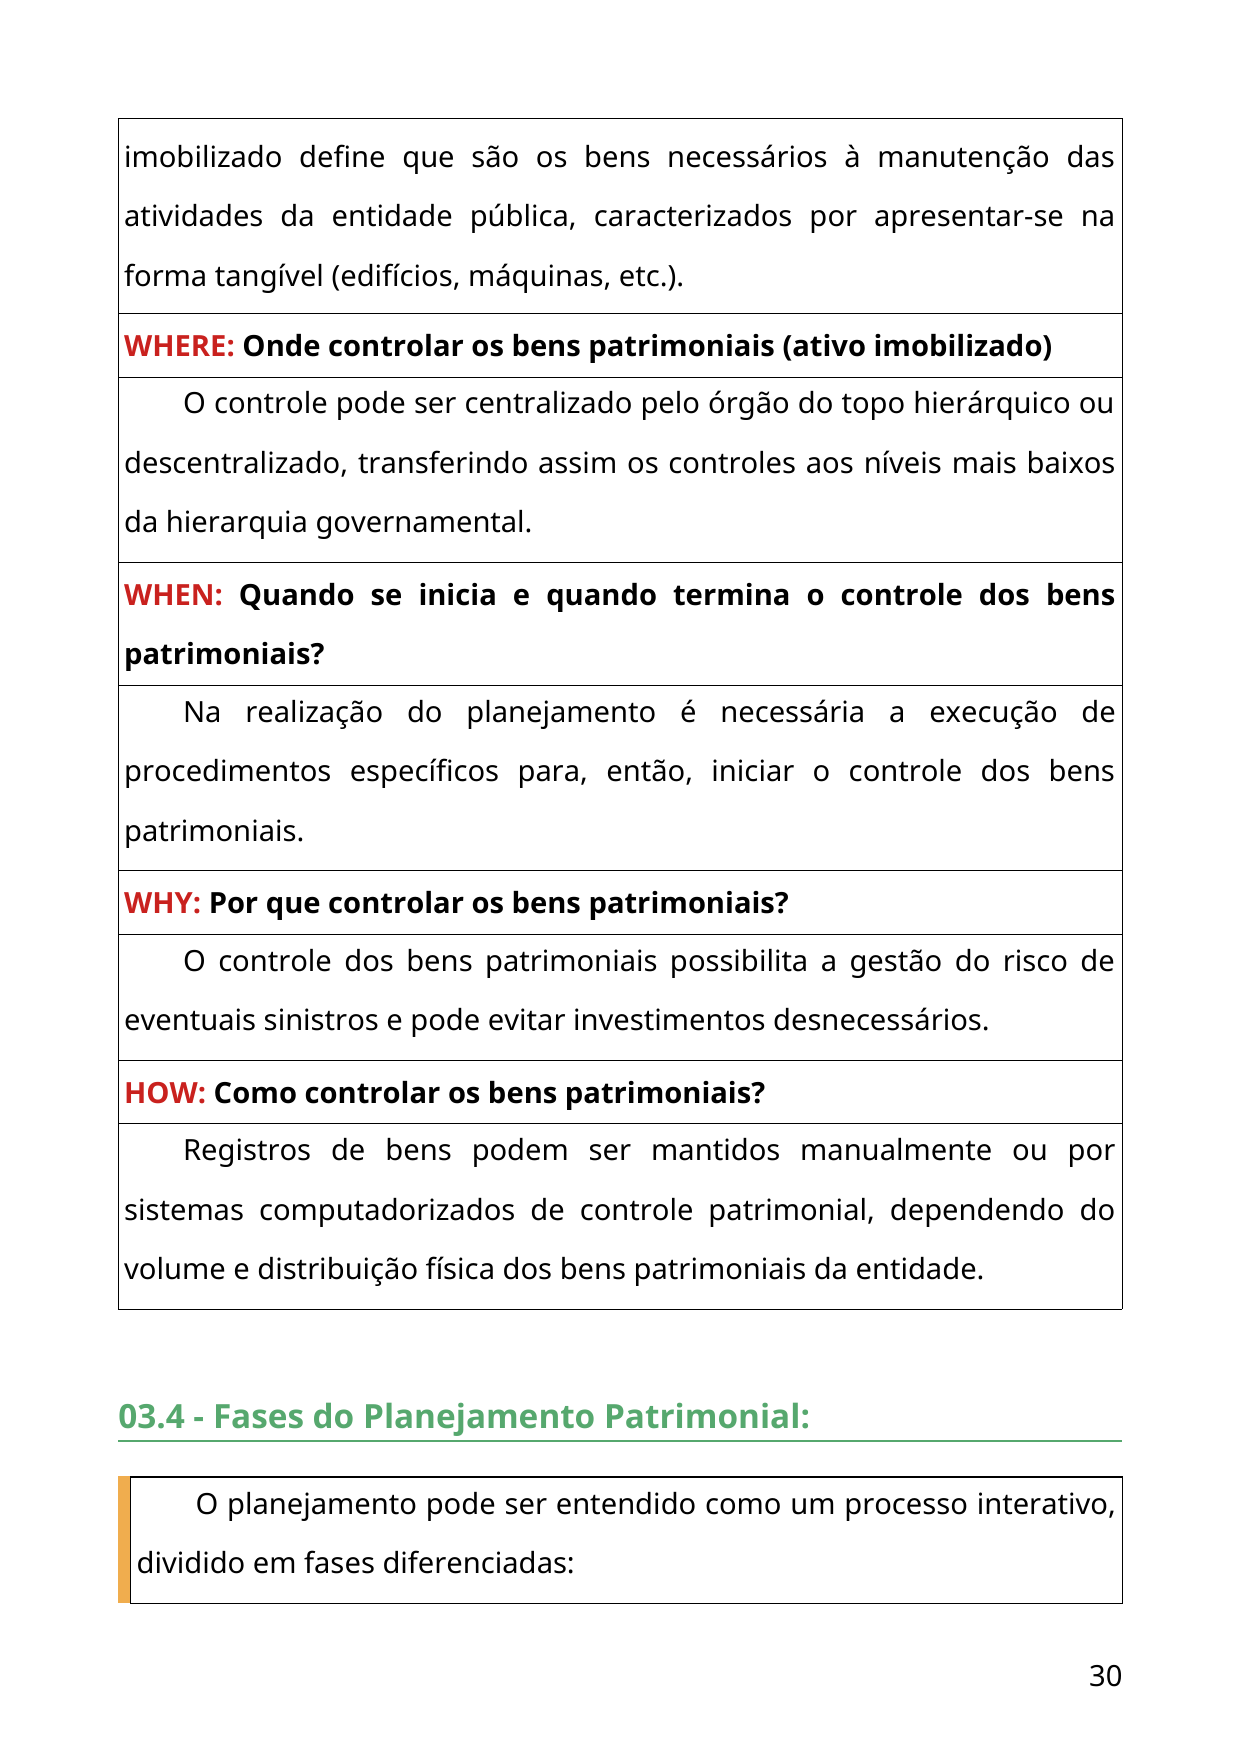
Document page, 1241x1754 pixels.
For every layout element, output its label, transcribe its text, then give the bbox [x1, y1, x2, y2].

table_cell imobilizado define que são os bens necessários à manutenção das atividades da entidade pública, caracterizados por apresentar-se na forma tangível (edifícios, máquinas, etc.). [119, 119, 1122, 313]
table_cell WHEN: Quando se inicia e quando termina o controle dos bens patrimoniais? [119, 563, 1122, 685]
table_cell WHERE: Onde controlar os bens patrimoniais (ativo imobilizado) [119, 314, 1122, 376]
table_cell HOW: Como controlar os bens patrimoniais? [119, 1061, 1122, 1123]
table_cell Na realização do planejamento é necessária a execução de procedimentos específicos para, então, iniciar o controle dos bens patrimoniais. [119, 686, 1122, 870]
table_cell WHY: Por que controlar os bens patrimoniais? [119, 871, 1122, 934]
table_header O planejamento pode ser entendido como um processo interativo, dividido em fases diferenciadas: Diagnóstico: demonstra o conhecimento da realidade. Política: fase em que se define os objetivos. Estratégia: indica as opções a serem seguidas para alcançar os objetivos. Plano: é uma das ferramentas mais eficientes e simples de um planejamento, a qual deve possibilitar, via documento, todas as ações planejadas para atingir os objetivos desejados. Execução: é a fase em que as ações planejadas serão colocadas em prática. Controle: é fundamental desenvolver estratégias para o acompanhamento da evolução do plano e, quando identificado algum problema, deve-se identificar suas causas e atribuir uma solução para sua resolução. [131, 1478, 1122, 1603]
table_cell O controle pode ser centralizado pelo órgão do topo hierárquico ou descentralizado, transferindo assim os controles aos níveis mais baixos da hierarquia governamental. [119, 378, 1122, 562]
subtitle 03.4 - Fases do Planejamento Patrimonial: [118, 1392, 1122, 1440]
table_cell Registros de bens podem ser mantidos manualmente ou por sistemas computadorizados de controle patrimonial, dependendo do volume e distribuição física dos bens patrimoniais da entidade. [119, 1124, 1122, 1309]
table_cell O controle dos bens patrimoniais possibilita a gestão do risco de eventuais sinistros e pode evitar investimentos desnecessários. [119, 935, 1122, 1060]
table_header [118, 1476, 130, 1603]
